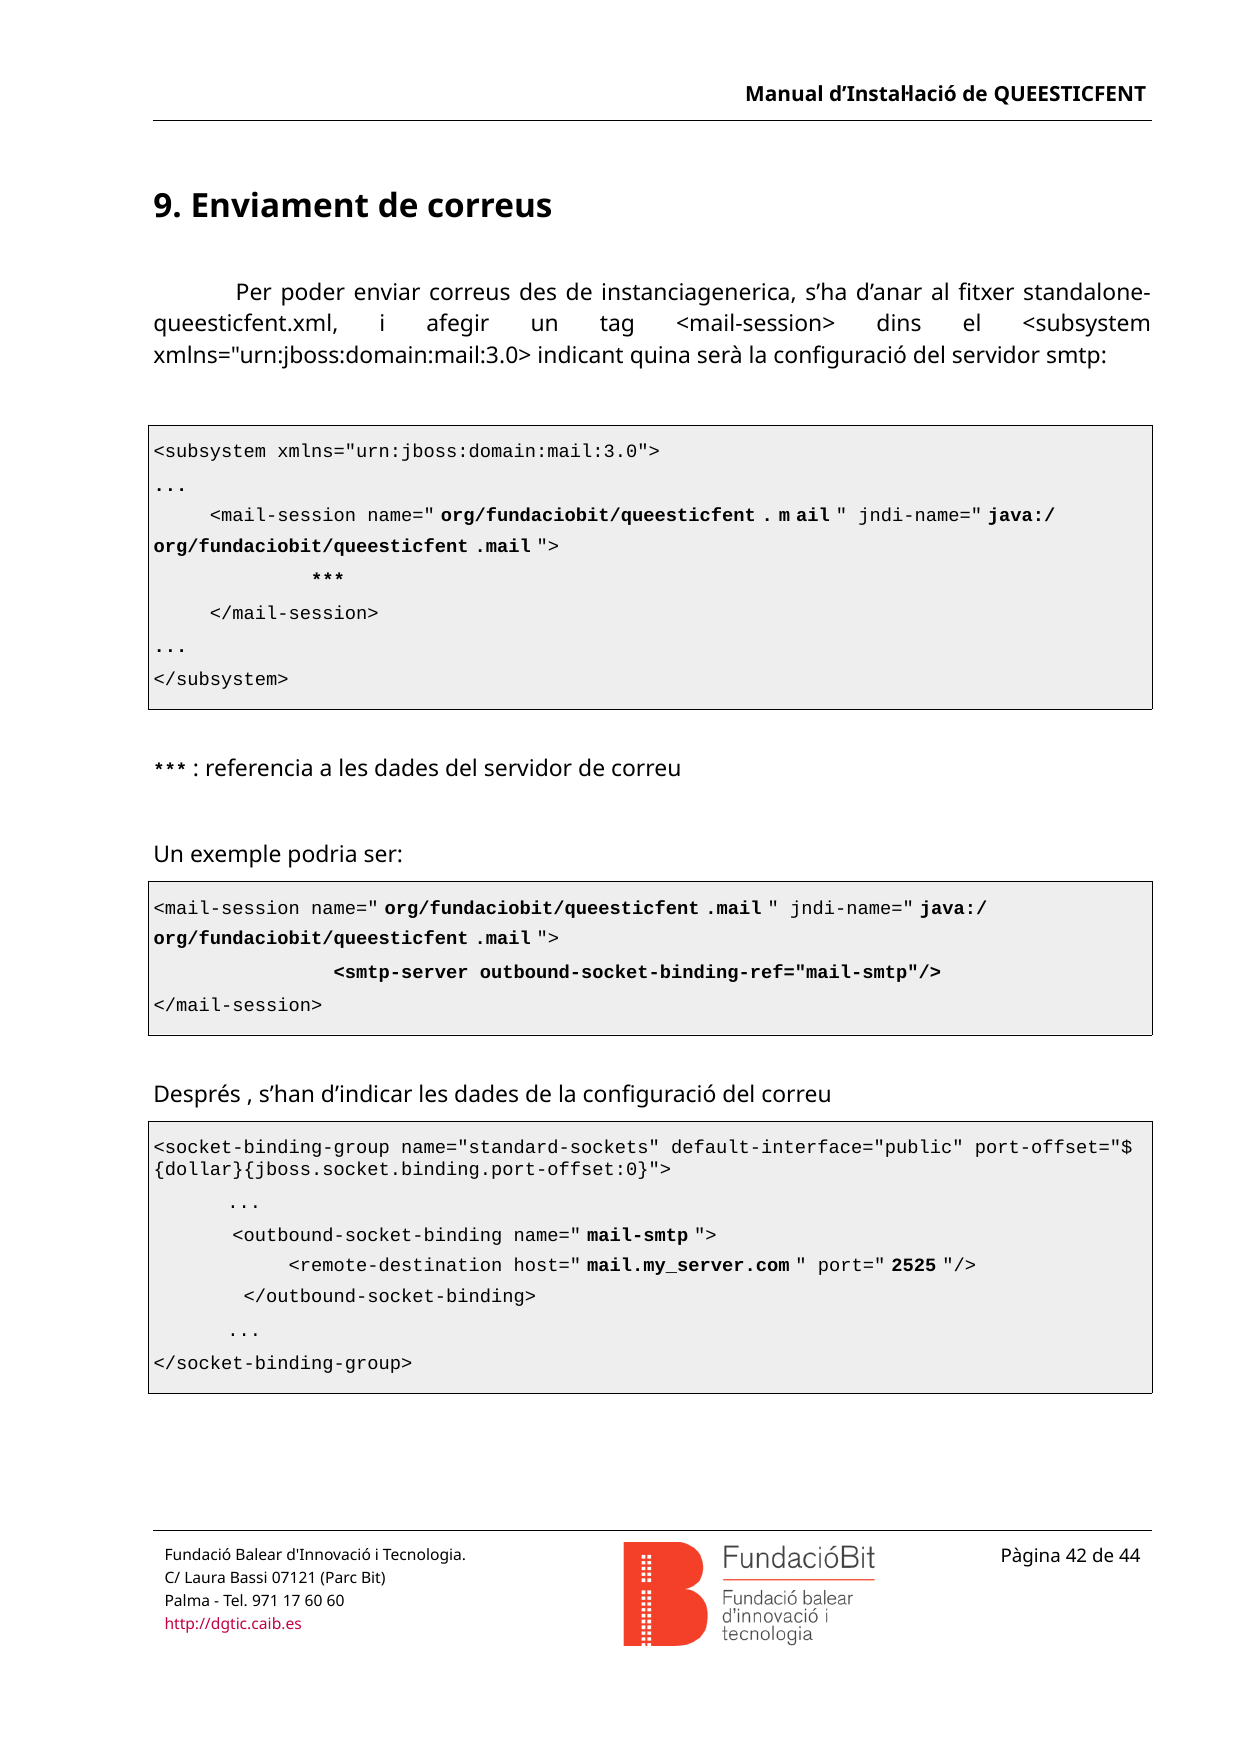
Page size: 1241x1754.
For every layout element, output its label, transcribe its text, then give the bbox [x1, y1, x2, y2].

text Després , s’han d’indicar les dades de la configuració del correu [153, 1078, 1152, 1109]
picture [623, 1542, 875, 1646]
table_header <socket-binding-group name="standard-sockets" default-interface="public" port-offset="${dollar}{jboss.socket.binding.port-offset:0}"> ... <outbound-socket-binding name=" mail-smtp "> <remote-destination host=" mail.my_server.com " port=" 2525 "/> </outbound-socket-binding> ... </socket-binding-group> [149, 1122, 1152, 1393]
subtitle Enviament de correus [153, 181, 1152, 227]
table_header <mail-session name=" org/fundaciobit/queesticfent .mail " jndi-name=" java:/ org/fundaciobit/queesticfent .mail "> <smtp-server outbound-socket-binding-ref="mail-smtp"/> </mail-session> [149, 882, 1152, 1034]
text Per poder enviar correus des de instanciagenerica, s’ha d’anar al fitxer standalone-queesticfent.xml, i afegir un tag <mail-session> dins el <subsystem xmlns="urn:jboss:domain:mail:3.0> indicant quina serà la configuració del servidor smtp: [153, 276, 1152, 370]
text *** : referencia a les dades del servidor de correu [153, 752, 1152, 783]
table_header <subsystem xmlns="urn:jboss:domain:mail:3.0"> ... <mail-session name=" org/fundaciobit/queesticfent . m ail " jndi-name=" java:/ org/fundaciobit/queesticfent .mail "> *** </mail-session> ... </subsystem> [149, 426, 1152, 709]
text Un exemple podria ser: [153, 838, 1152, 869]
